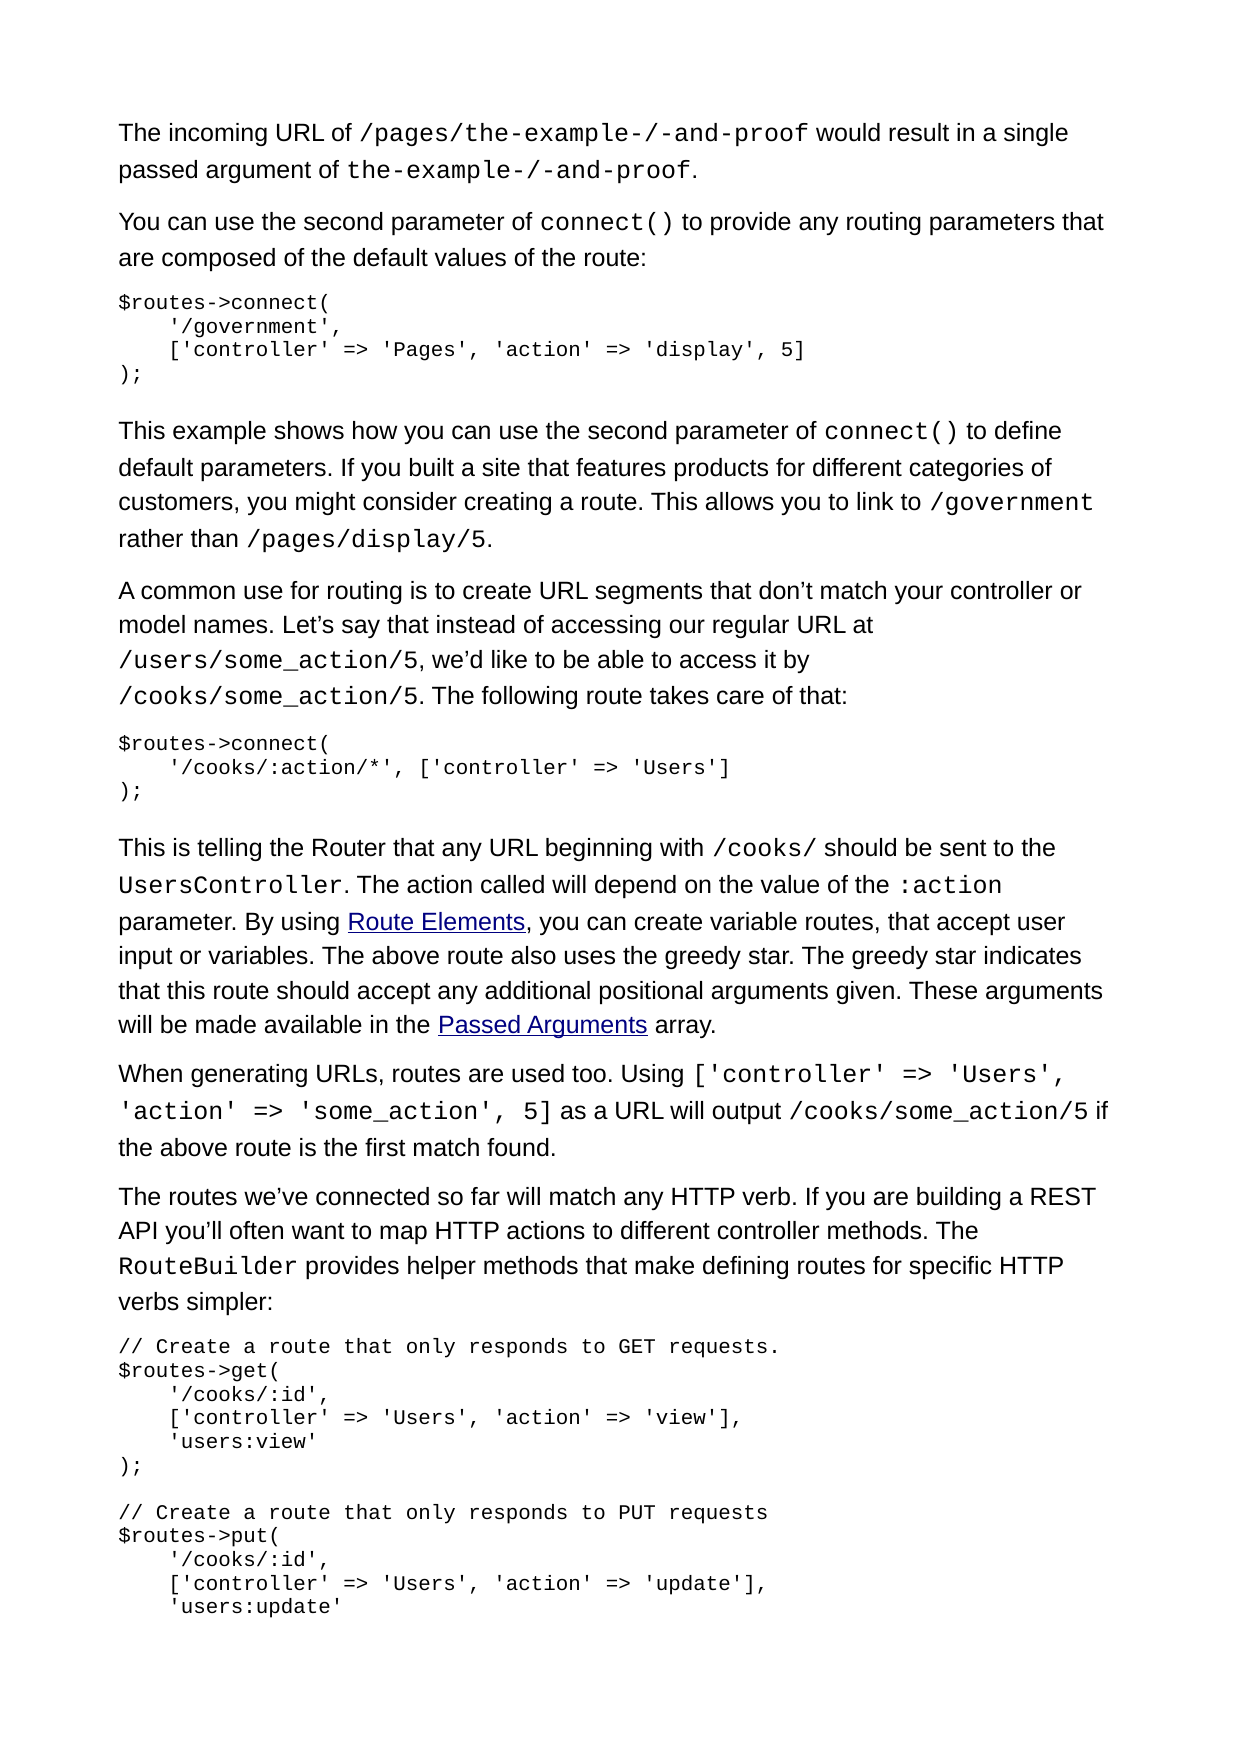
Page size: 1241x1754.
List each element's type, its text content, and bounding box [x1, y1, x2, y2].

text This example shows how you can use the second parameter of connect() to define default parameters. If you built a site that features products for different categories of customers, you might consider creating a route. This allows you to link to /government rather than /pages/display/5. [118, 416, 1122, 555]
text $routes->connect( [118, 733, 1122, 757]
text $routes->connect( [118, 292, 1122, 316]
text You can use the second parameter of connect() to provide any routing parameters that are composed of the default values of the route: [118, 206, 1122, 272]
text 'users:view' [118, 1431, 1122, 1454]
text '/cooks/:id', [118, 1384, 1122, 1407]
text $routes->put( [118, 1526, 1122, 1549]
text ['controller' => 'Users', 'action' => 'view'], [118, 1407, 1122, 1431]
text 'users:update' [118, 1596, 1122, 1620]
text $routes->get( [118, 1360, 1122, 1384]
text When generating URLs, routes are used too. Using ['controller' => 'Users', 'action' => 'some_action', 5] as a URL will output /cooks/some_action/5 if the above route is the first match found. [118, 1059, 1122, 1161]
text '/cooks/:id', [118, 1549, 1122, 1573]
text // Create a route that only responds to PUT requests [118, 1502, 1122, 1526]
text ); [118, 363, 1122, 387]
text A common use for routing is to create URL segments that don’t match your controller or model names. Let’s say that instead of accessing our regular URL at /users/some_action/5, we’d like to be able to access it by /cooks/some_action/5. The following route takes care of that: [118, 576, 1122, 712]
text '/cooks/:action/*', ['controller' => 'Users'] [118, 757, 1122, 780]
text The incoming URL of /pages/the-example-/-and-proof would result in a single passed argument of the-example-/-and-proof. [118, 118, 1122, 186]
text ); [118, 780, 1122, 804]
text ['controller' => 'Pages', 'action' => 'display', 5] [118, 339, 1122, 363]
text The routes we’ve connected so far will match any HTTP verb. If you are building a REST API you’ll often want to map HTTP actions to different controller methods. The RouteBuilder provides helper methods that make defining routes for specific HTTP verbs simpler: [118, 1182, 1122, 1316]
text ['controller' => 'Users', 'action' => 'update'], [118, 1573, 1122, 1596]
text This is telling the Router that any URL beginning with /cooks/ should be sent to the UsersController. The action called will depend on the value of the :action parameter. By using Route Elements, you can create variable routes, that accept user input or variables. The above route also uses the greedy star. The greedy star indicates that this route should accept any additional positional arguments given. These arguments will be made available in the Passed Arguments array. [118, 833, 1122, 1039]
text // Create a route that only responds to GET requests. [118, 1336, 1122, 1360]
text ); [118, 1454, 1122, 1478]
text '/government', [118, 316, 1122, 339]
